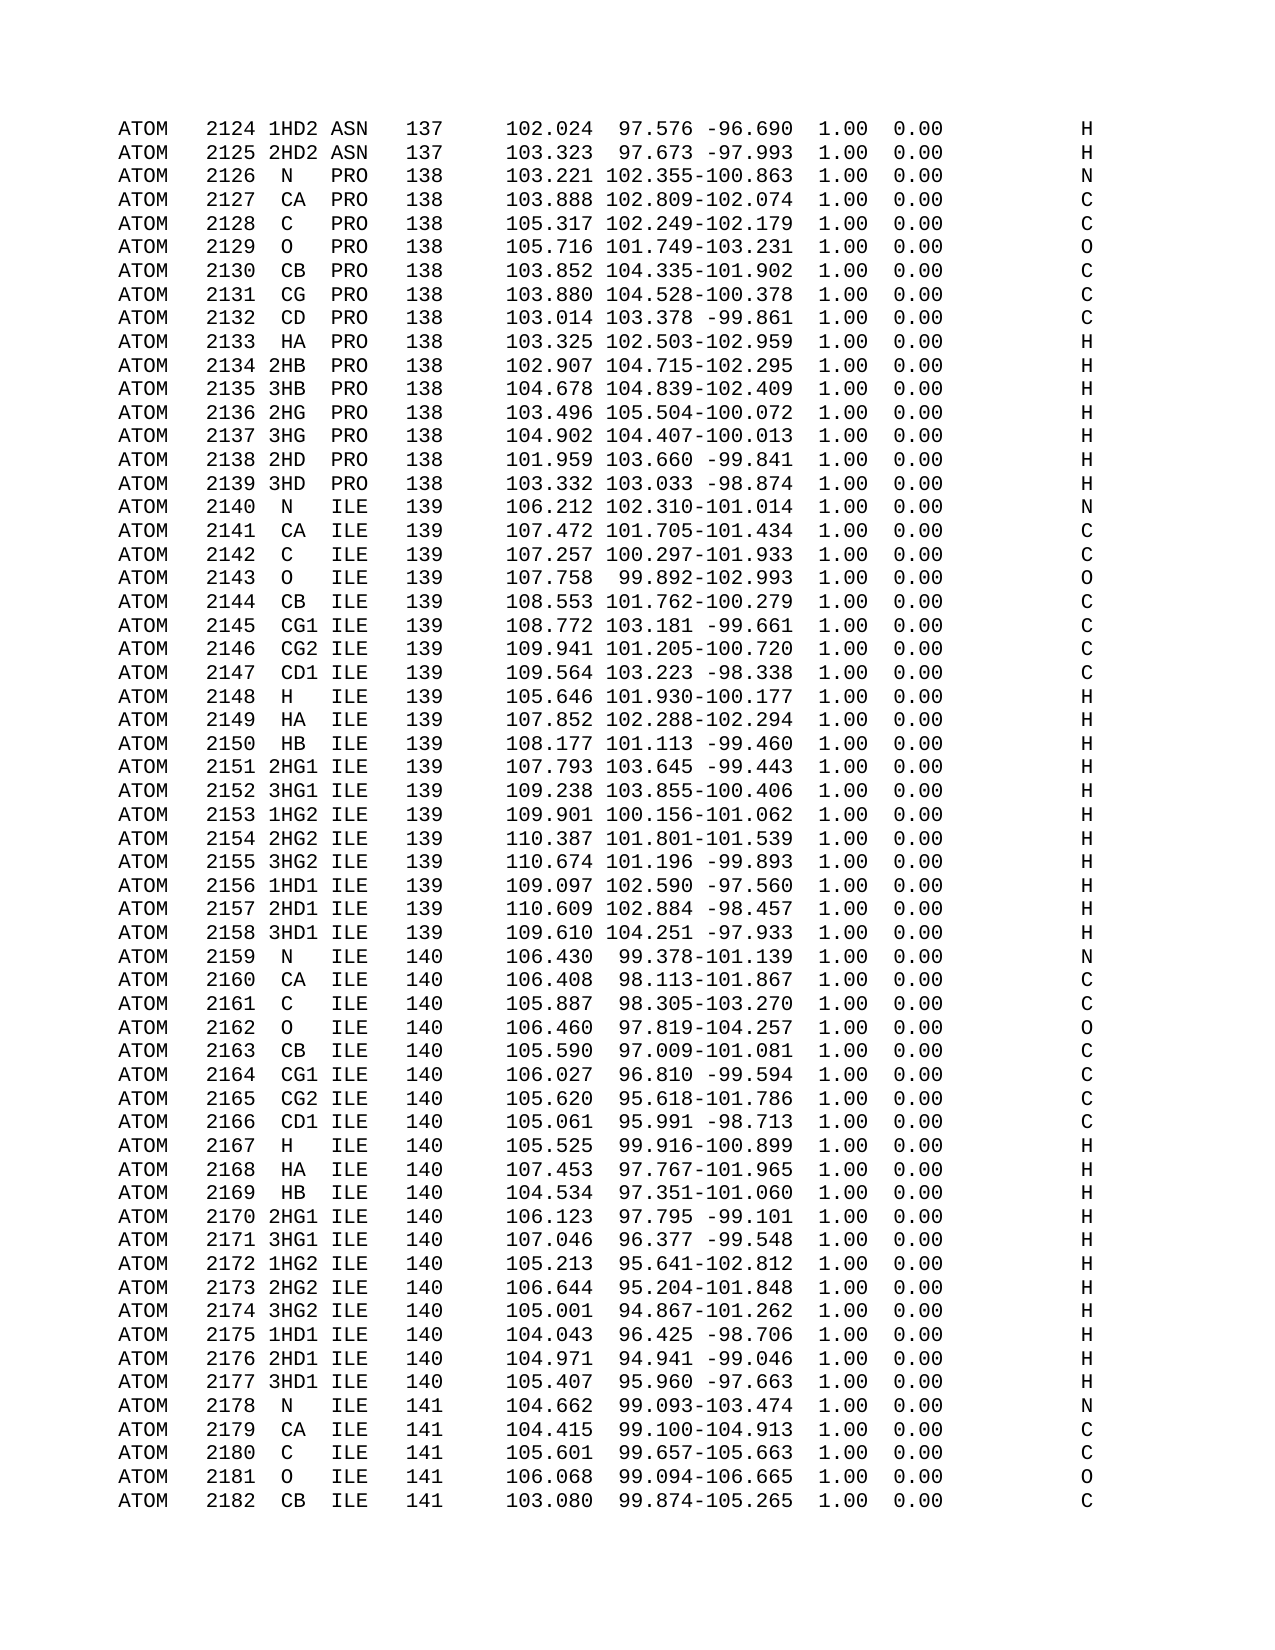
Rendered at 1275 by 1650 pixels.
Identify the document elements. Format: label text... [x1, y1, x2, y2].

text ATOM 2129 O PRO 138 105.716 101.749-103.231 1.00 0.00 O [118, 236, 1157, 260]
text ATOM 2143 O ILE 139 107.758 99.892-102.993 1.00 0.00 O [118, 567, 1157, 591]
text ATOM 2165 CG2 ILE 140 105.620 95.618-101.786 1.00 0.00 C [118, 1088, 1157, 1111]
text ATOM 2156 1HD1 ILE 139 109.097 102.590 -97.560 1.00 0.00 H [118, 875, 1157, 898]
text ATOM 2174 3HG2 ILE 140 105.001 94.867-101.262 1.00 0.00 H [118, 1300, 1157, 1324]
text ATOM 2163 CB ILE 140 105.590 97.009-101.081 1.00 0.00 C [118, 1040, 1157, 1064]
text ATOM 2181 O ILE 141 106.068 99.094-106.665 1.00 0.00 O [118, 1466, 1157, 1489]
text ATOM 2149 HA ILE 139 107.852 102.288-102.294 1.00 0.00 H [118, 709, 1157, 733]
text ATOM 2182 CB ILE 141 103.080 99.874-105.265 1.00 0.00 C [118, 1489, 1157, 1513]
text ATOM 2124 1HD2 ASN 137 102.024 97.576 -96.690 1.00 0.00 H [118, 118, 1157, 142]
text ATOM 2131 CG PRO 138 103.880 104.528-100.378 1.00 0.00 C [118, 284, 1157, 307]
text ATOM 2171 3HG1 ILE 140 107.046 96.377 -99.548 1.00 0.00 H [118, 1229, 1157, 1253]
text ATOM 2152 3HG1 ILE 139 109.238 103.855-100.406 1.00 0.00 H [118, 780, 1157, 804]
text ATOM 2160 CA ILE 140 106.408 98.113-101.867 1.00 0.00 C [118, 969, 1157, 993]
text ATOM 2128 C PRO 138 105.317 102.249-102.179 1.00 0.00 C [118, 213, 1157, 236]
text ATOM 2180 C ILE 141 105.601 99.657-105.663 1.00 0.00 C [118, 1442, 1157, 1466]
text ATOM 2175 1HD1 ILE 140 104.043 96.425 -98.706 1.00 0.00 H [118, 1324, 1157, 1348]
text ATOM 2155 3HG2 ILE 139 110.674 101.196 -99.893 1.00 0.00 H [118, 851, 1157, 875]
text ATOM 2178 N ILE 141 104.662 99.093-103.474 1.00 0.00 N [118, 1395, 1157, 1419]
text ATOM 2173 2HG2 ILE 140 106.644 95.204-101.848 1.00 0.00 H [118, 1277, 1157, 1300]
text ATOM 2138 2HD PRO 138 101.959 103.660 -99.841 1.00 0.00 H [118, 449, 1157, 473]
text ATOM 2172 1HG2 ILE 140 105.213 95.641-102.812 1.00 0.00 H [118, 1253, 1157, 1277]
text ATOM 2137 3HG PRO 138 104.902 104.407-100.013 1.00 0.00 H [118, 426, 1157, 449]
text ATOM 2151 2HG1 ILE 139 107.793 103.645 -99.443 1.00 0.00 H [118, 757, 1157, 780]
text ATOM 2125 2HD2 ASN 137 103.323 97.673 -97.993 1.00 0.00 H [118, 142, 1157, 165]
text ATOM 2140 N ILE 139 106.212 102.310-101.014 1.00 0.00 N [118, 496, 1157, 520]
text ATOM 2146 CG2 ILE 139 109.941 101.205-100.720 1.00 0.00 C [118, 638, 1157, 662]
text ATOM 2145 CG1 ILE 139 108.772 103.181 -99.661 1.00 0.00 C [118, 615, 1157, 638]
text ATOM 2168 HA ILE 140 107.453 97.767-101.965 1.00 0.00 H [118, 1158, 1157, 1182]
text ATOM 2167 H ILE 140 105.525 99.916-100.899 1.00 0.00 H [118, 1135, 1157, 1158]
text ATOM 2144 CB ILE 139 108.553 101.762-100.279 1.00 0.00 C [118, 591, 1157, 615]
text ATOM 2150 HB ILE 139 108.177 101.113 -99.460 1.00 0.00 H [118, 733, 1157, 757]
text ATOM 2130 CB PRO 138 103.852 104.335-101.902 1.00 0.00 C [118, 260, 1157, 284]
text ATOM 2164 CG1 ILE 140 106.027 96.810 -99.594 1.00 0.00 C [118, 1064, 1157, 1088]
text ATOM 2132 CD PRO 138 103.014 103.378 -99.861 1.00 0.00 C [118, 307, 1157, 331]
text ATOM 2133 HA PRO 138 103.325 102.503-102.959 1.00 0.00 H [118, 331, 1157, 354]
text ATOM 2148 H ILE 139 105.646 101.930-100.177 1.00 0.00 H [118, 686, 1157, 709]
text ATOM 2141 CA ILE 139 107.472 101.705-101.434 1.00 0.00 C [118, 520, 1157, 544]
text ATOM 2134 2HB PRO 138 102.907 104.715-102.295 1.00 0.00 H [118, 354, 1157, 378]
text ATOM 2127 CA PRO 138 103.888 102.809-102.074 1.00 0.00 C [118, 189, 1157, 213]
text ATOM 2177 3HD1 ILE 140 105.407 95.960 -97.663 1.00 0.00 H [118, 1371, 1157, 1395]
text ATOM 2158 3HD1 ILE 139 109.610 104.251 -97.933 1.00 0.00 H [118, 922, 1157, 946]
text ATOM 2179 CA ILE 141 104.415 99.100-104.913 1.00 0.00 C [118, 1419, 1157, 1442]
text ATOM 2161 C ILE 140 105.887 98.305-103.270 1.00 0.00 C [118, 993, 1157, 1017]
text ATOM 2154 2HG2 ILE 139 110.387 101.801-101.539 1.00 0.00 H [118, 827, 1157, 851]
text ATOM 2139 3HD PRO 138 103.332 103.033 -98.874 1.00 0.00 H [118, 473, 1157, 496]
text ATOM 2170 2HG1 ILE 140 106.123 97.795 -99.101 1.00 0.00 H [118, 1206, 1157, 1229]
text ATOM 2166 CD1 ILE 140 105.061 95.991 -98.713 1.00 0.00 C [118, 1111, 1157, 1135]
text ATOM 2176 2HD1 ILE 140 104.971 94.941 -99.046 1.00 0.00 H [118, 1348, 1157, 1371]
text ATOM 2142 C ILE 139 107.257 100.297-101.933 1.00 0.00 C [118, 544, 1157, 567]
text ATOM 2159 N ILE 140 106.430 99.378-101.139 1.00 0.00 N [118, 946, 1157, 969]
text ATOM 2157 2HD1 ILE 139 110.609 102.884 -98.457 1.00 0.00 H [118, 898, 1157, 922]
text ATOM 2162 O ILE 140 106.460 97.819-104.257 1.00 0.00 O [118, 1017, 1157, 1040]
text ATOM 2169 HB ILE 140 104.534 97.351-101.060 1.00 0.00 H [118, 1182, 1157, 1206]
text ATOM 2153 1HG2 ILE 139 109.901 100.156-101.062 1.00 0.00 H [118, 804, 1157, 827]
text ATOM 2147 CD1 ILE 139 109.564 103.223 -98.338 1.00 0.00 C [118, 662, 1157, 686]
text ATOM 2136 2HG PRO 138 103.496 105.504-100.072 1.00 0.00 H [118, 402, 1157, 426]
text ATOM 2135 3HB PRO 138 104.678 104.839-102.409 1.00 0.00 H [118, 378, 1157, 402]
text ATOM 2126 N PRO 138 103.221 102.355-100.863 1.00 0.00 N [118, 165, 1157, 189]
